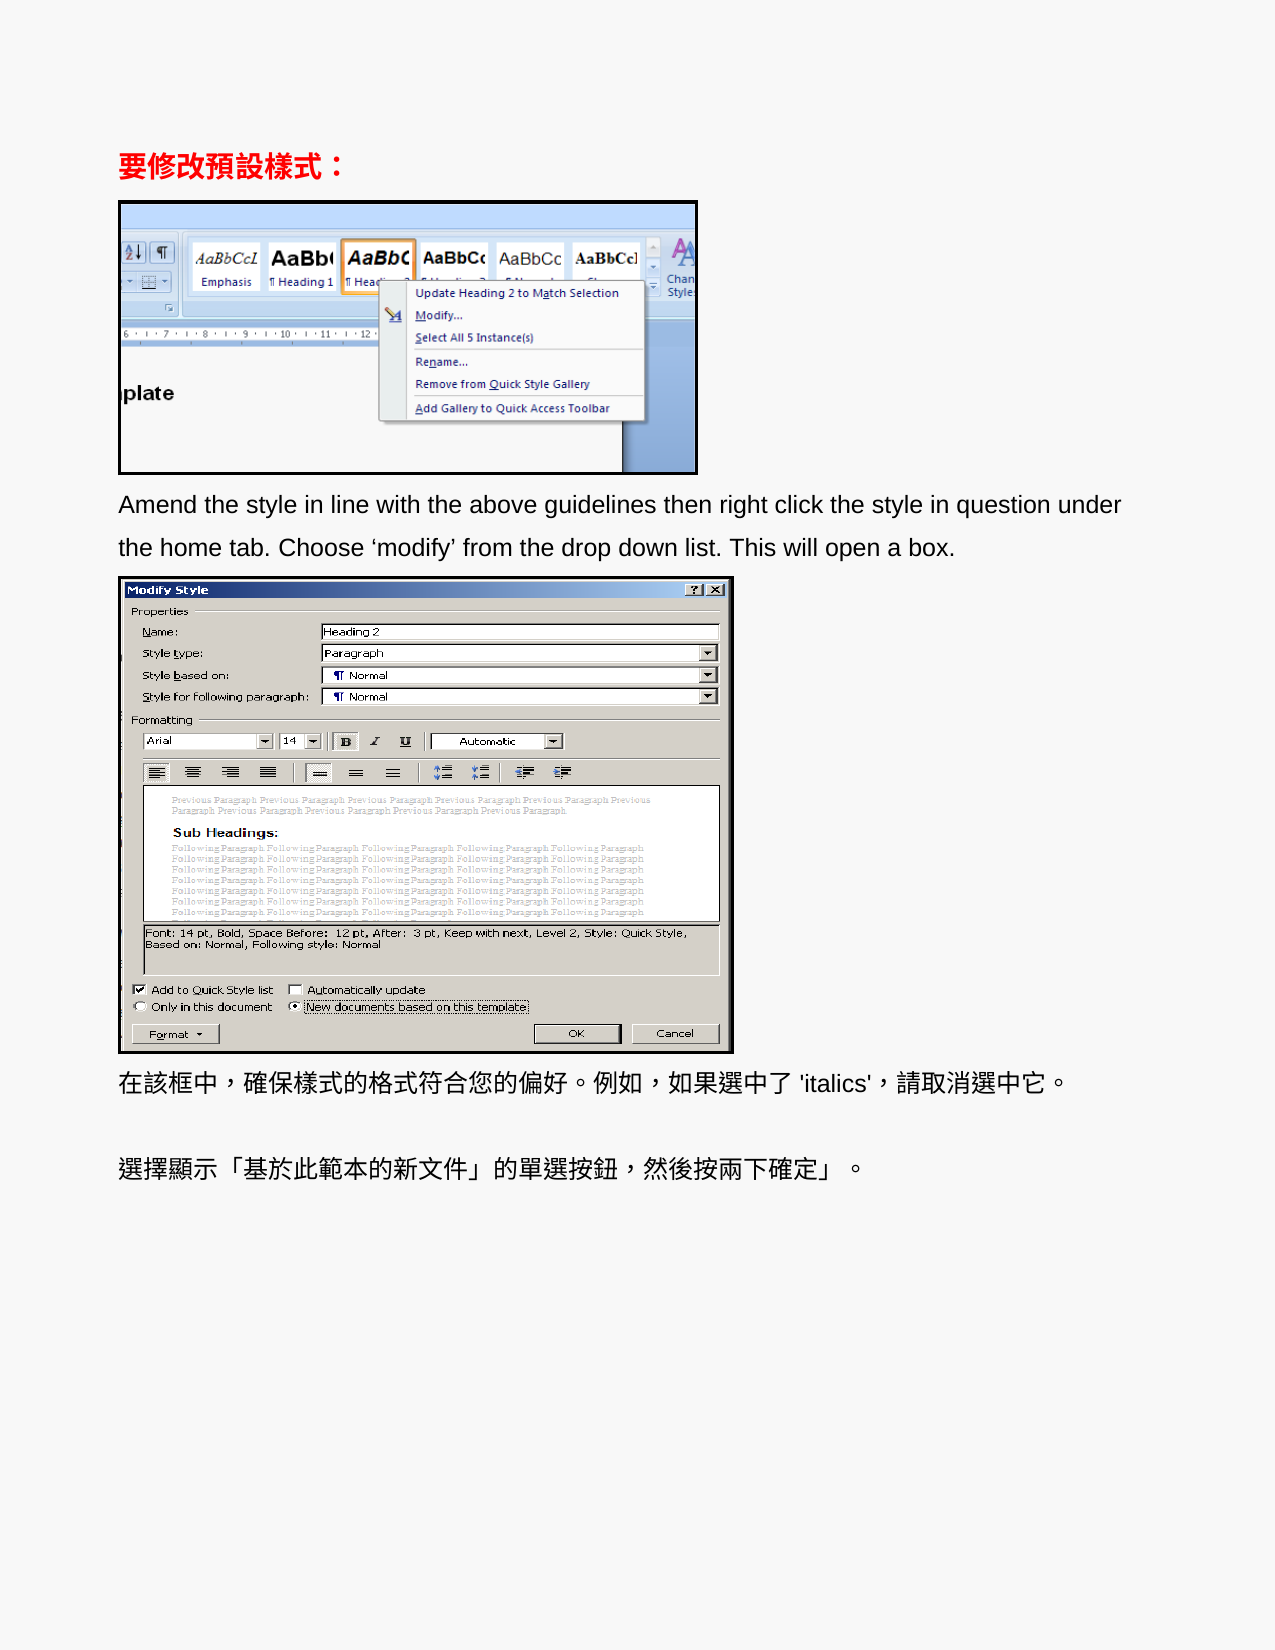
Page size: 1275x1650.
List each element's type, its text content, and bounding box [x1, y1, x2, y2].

picture [121, 579, 731, 1051]
text 選擇顯示「基於此範本的新文件」的單選按鈕，然後按兩下確定」。 [118, 1155, 1137, 1184]
subtitle 要修改預設樣式： [118, 150, 1137, 183]
text 在該框中，確保樣式的格式符合您的偏好。例如，如果選中了 'italics'，請取消選中它。 [118, 1069, 1137, 1097]
picture [121, 204, 695, 472]
text Amend the style in line with the above guidelines then right click the style in question under the home tab. Choose ‘modify’ from the drop down list. This will open a box. [118, 490, 1137, 562]
